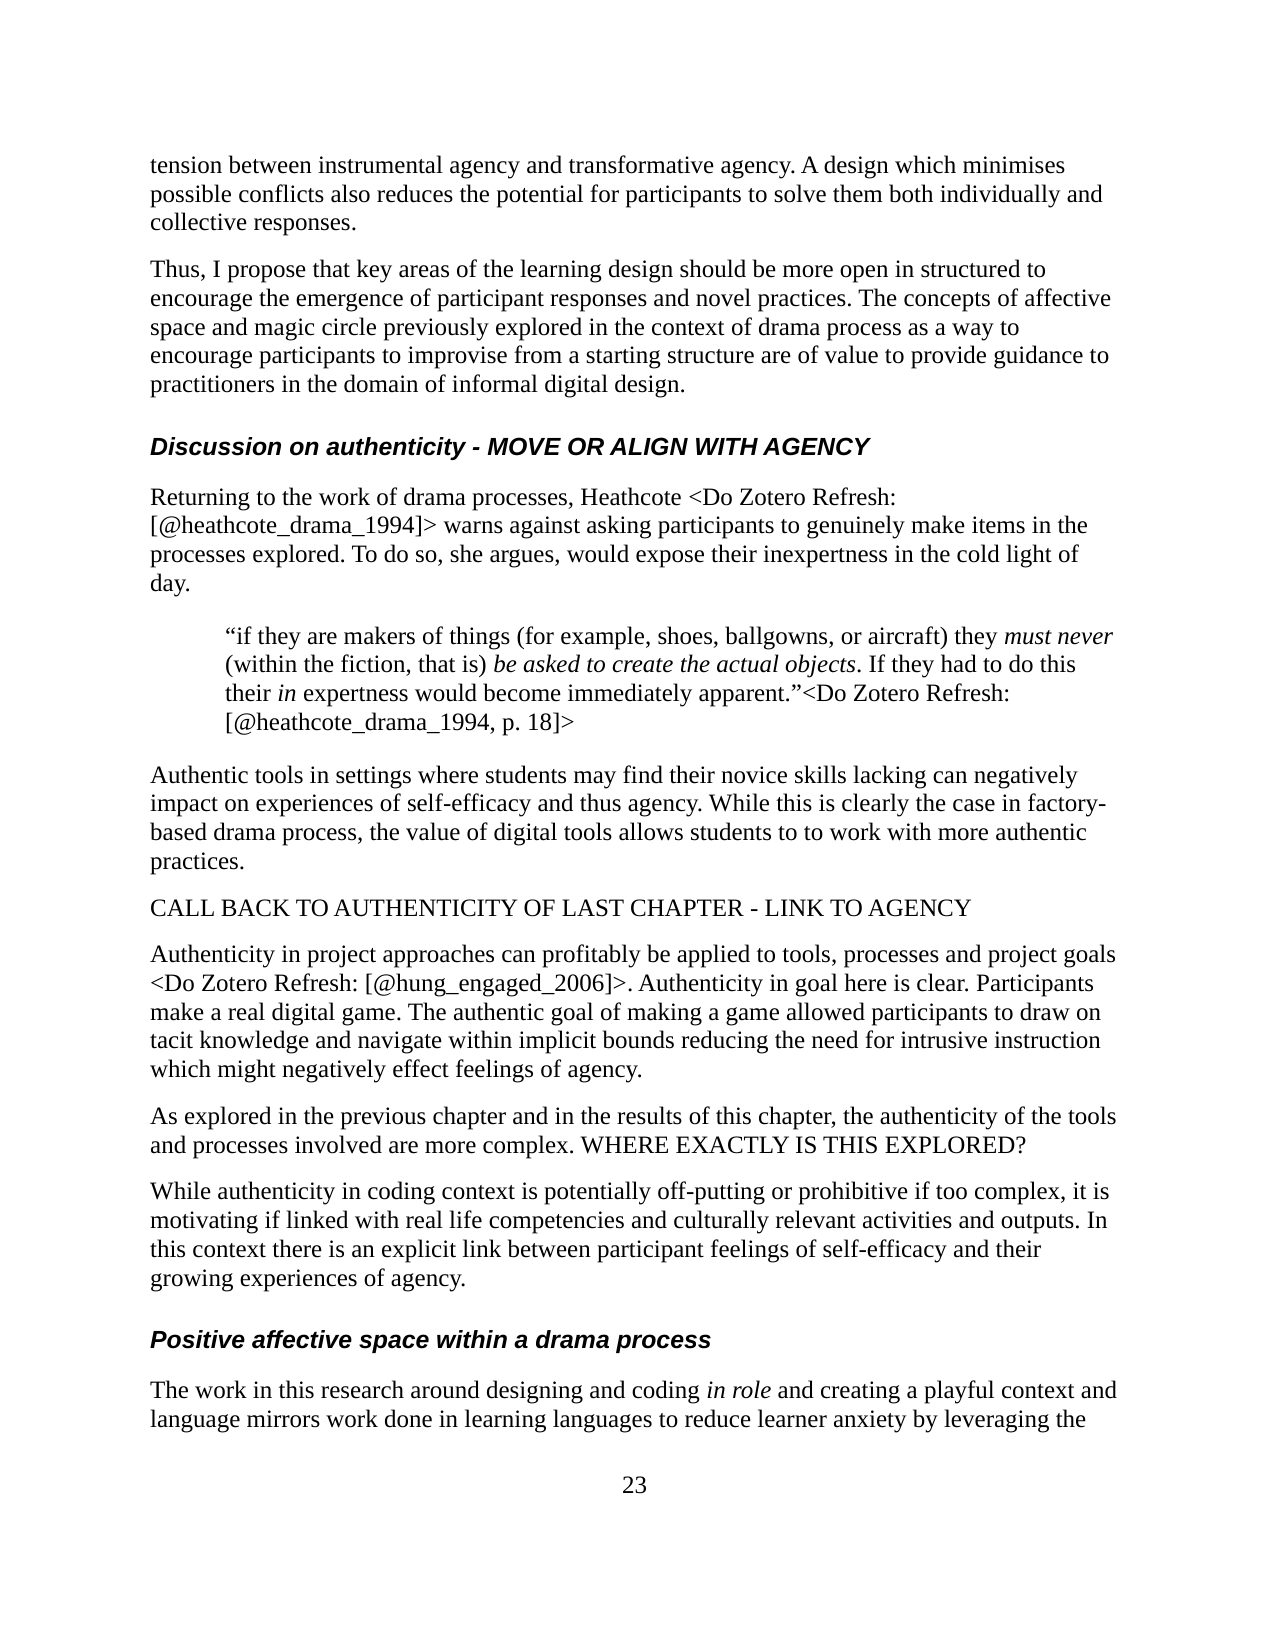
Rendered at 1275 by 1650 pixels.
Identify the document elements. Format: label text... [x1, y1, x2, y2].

text The work in this research around designing and coding in role and creating a playful context and language mirrors work done in learning languages to reduce learner anxiety by leveraging the [150, 1375, 1125, 1433]
text CALL BACK TO AUTHENTICITY OF LAST CHAPTER - LINK TO AGENCY [150, 893, 1125, 921]
subtitle Positive affective space within a drama process [150, 1325, 1125, 1354]
subtitle Discussion on authenticity - MOVE OR ALIGN WITH AGENCY [150, 432, 1125, 460]
text tension between instrumental agency and transformative agency. A design which minimises possible conflicts also reduces the potential for participants to solve them both individually and collective responses. [150, 150, 1125, 236]
text Returning to the work of drama processes, Heathcote <Do Zotero Refresh: [@heathcote_drama_1994]> warns against asking participants to genuinely make items in the processes explored. To do so, she argues, would expose their inexpertness in the cold light of day. [150, 482, 1125, 597]
text As explored in the previous chapter and in the results of this chapter, the authenticity of the tools and processes involved are more complex. WHERE EXACTLY IS THIS EXPLORED? [150, 1101, 1125, 1158]
text Authenticity in project approaches can profitably be applied to tools, processes and project goals <Do Zotero Refresh: [@hung_engaged_2006]>. Authenticity in goal here is clear. Participants make a real digital game. The authentic goal of making a game allowed participants to draw on tacit knowledge and navigate within implicit bounds reducing the need for intrusive instruction which might negatively effect feelings of agency. [150, 939, 1125, 1083]
text While authenticity in coding context is potentially off-putting or prohibitive if too complex, it is motivating if linked with real life competencies and culturally relevant activities and outputs. In this context there is an explicit link between participant feelings of self-efficacy and their growing experiences of agency. [150, 1176, 1125, 1291]
text Thus, I propose that key areas of the learning design should be more open in structured to encourage the emergence of participant responses and novel practices. The concepts of affective space and magic circle previously explored in the context of drama process as a way to encourage participants to improvise from a starting structure are of value to provide guidance to practitioners in the domain of informal digital design. [150, 254, 1125, 398]
text “if they are makers of things (for example, shoes, ballgowns, or aircraft) they must never (within the fiction, that is) be asked to create the actual objects. If they had to do this their in expertness would become immediately apparent.”<Do Zotero Refresh: [@heathcote_drama_1994, p. 18]> [225, 621, 1125, 736]
text Authentic tools in settings where students may find their novice skills lacking can negatively impact on experiences of self-efficacy and thus agency. While this is clearly the case in factory-based drama process, the value of digital tools allows students to to work with more authentic practices. [150, 760, 1125, 875]
